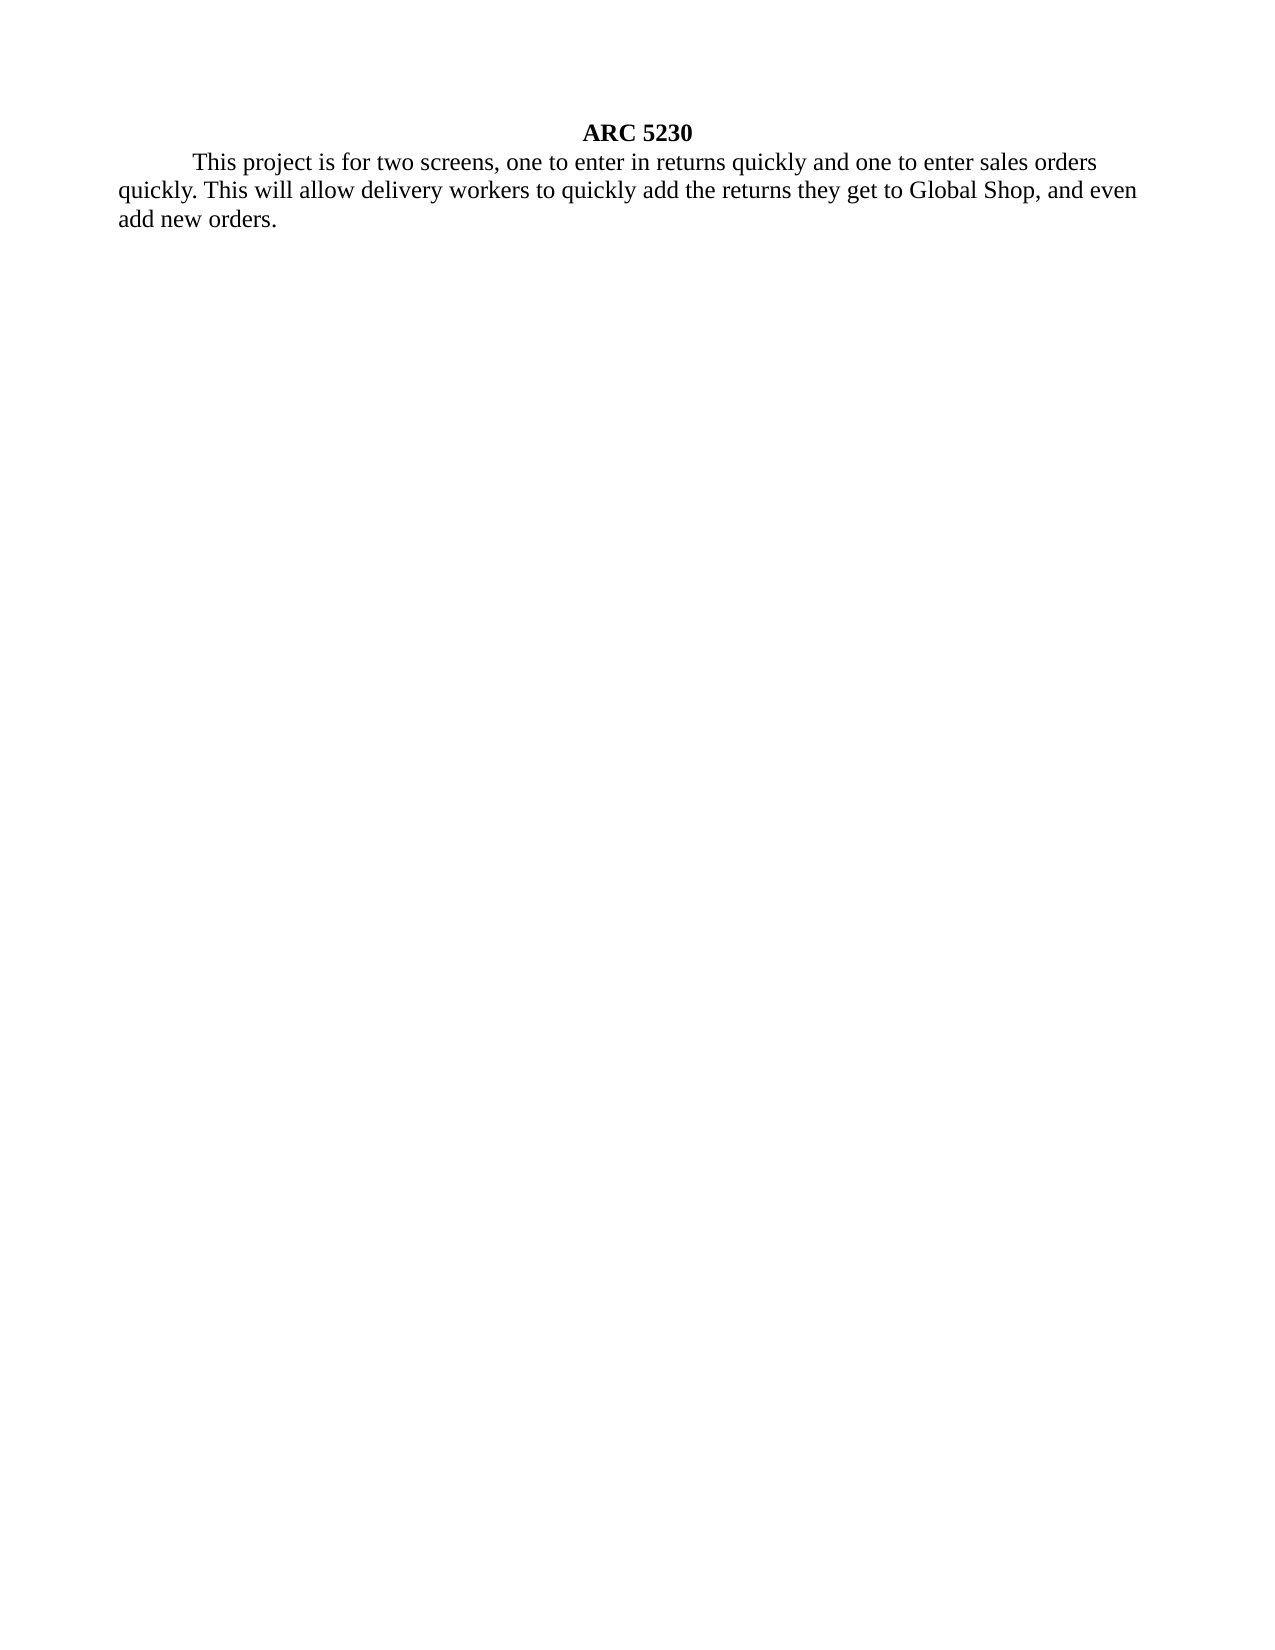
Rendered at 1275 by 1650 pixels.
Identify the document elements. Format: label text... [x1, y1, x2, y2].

text ARC 5230 [118, 118, 1157, 147]
text This project is for two screens, one to enter in returns quickly and one to enter sales orders quickly. This will allow delivery workers to quickly add the returns they get to Global Shop, and even add new orders. [118, 147, 1157, 233]
